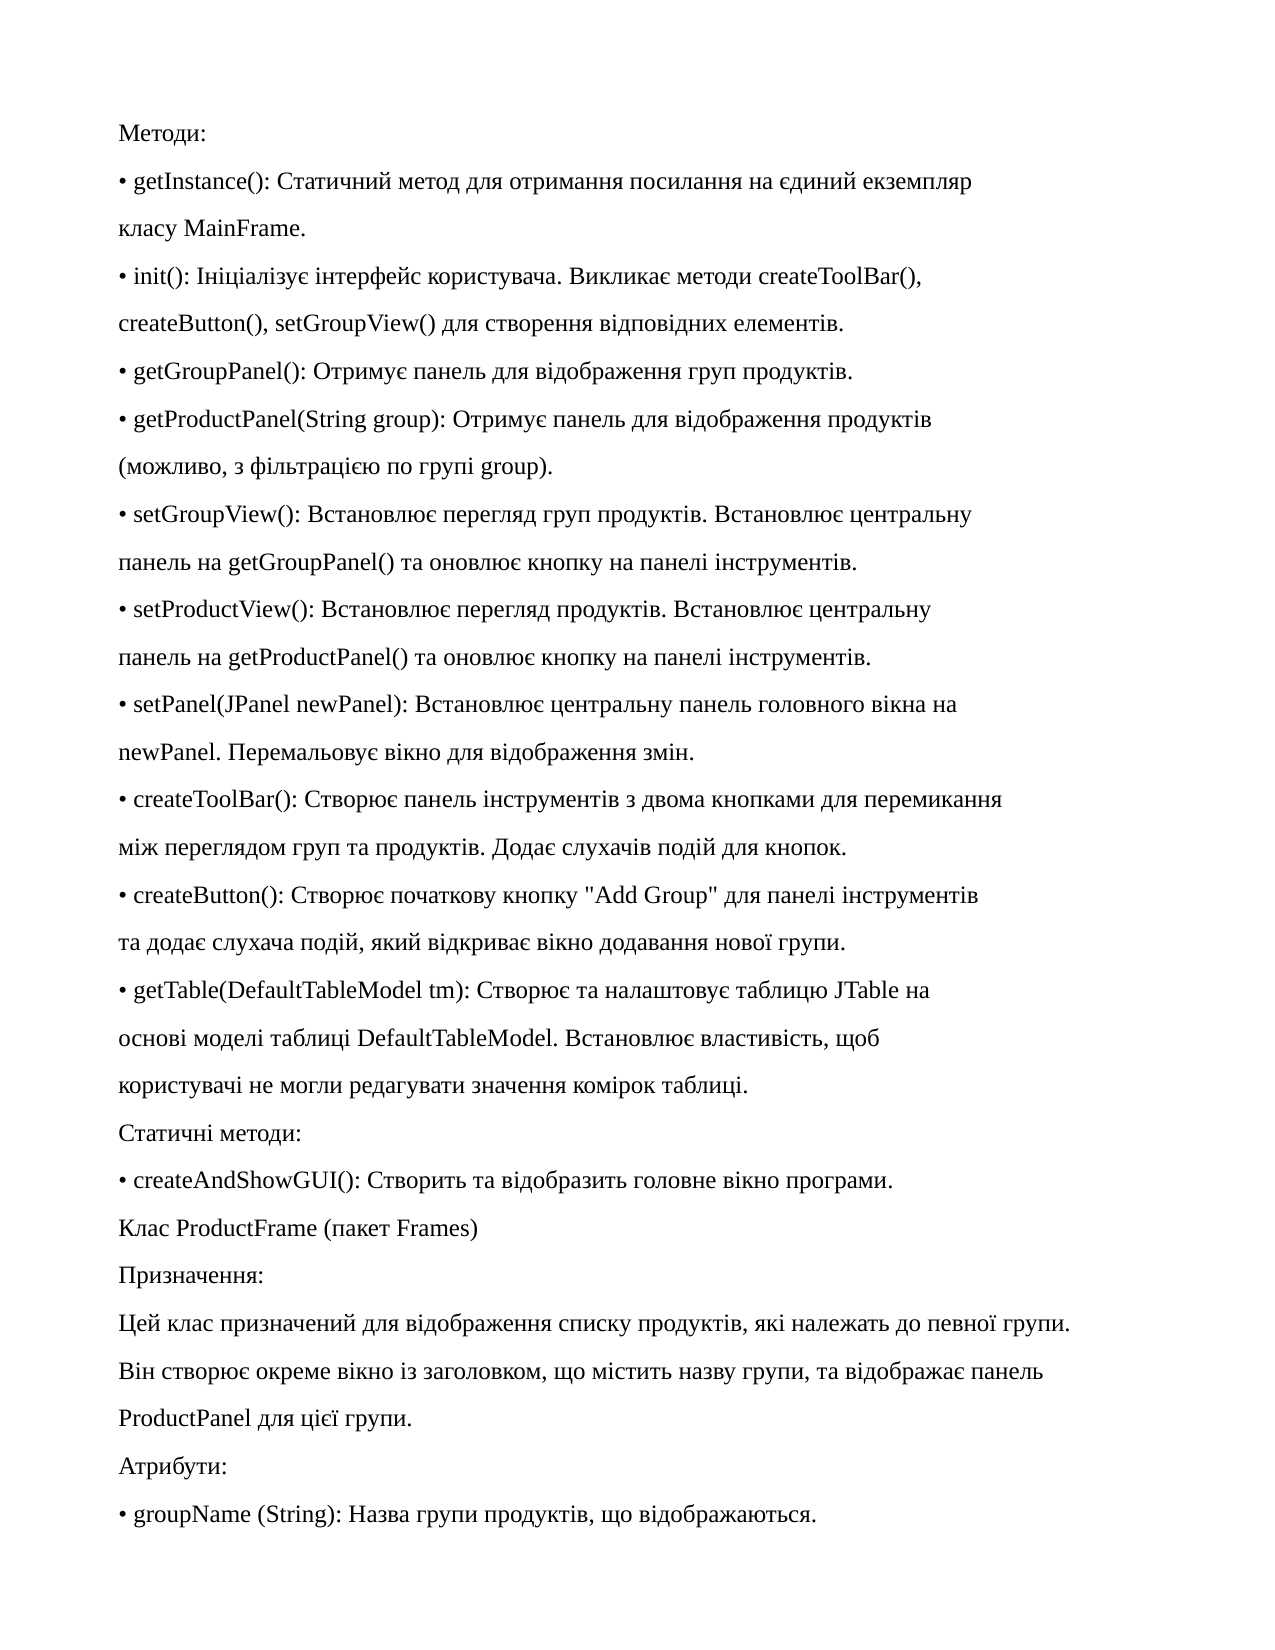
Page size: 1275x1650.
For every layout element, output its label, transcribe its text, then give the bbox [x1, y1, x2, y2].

text та додає слухача подій, який відкриває вікно додавання нової групи. [118, 927, 1157, 956]
text Призначення: [118, 1261, 1157, 1289]
text createButton(), setGroupView() для створення відповідних елементів. [118, 308, 1157, 337]
text основі моделі таблиці DefaultTableModel. Встановлює властивість, щоб [118, 1023, 1157, 1051]
text • getInstance(): Статичний метод для отримання посилання на єдиний екземпляр [118, 166, 1157, 194]
text Атрибути: [118, 1451, 1157, 1480]
text • createAndShowGUI(): Створить та відобразить головне вікно програми. [118, 1165, 1157, 1194]
text Цей клас призначений для відображення списку продуктів, які належать до певної групи. [118, 1308, 1157, 1337]
text • init(): Ініціалізує інтерфейс користувача. Викликає методи createToolBar(), [118, 261, 1157, 290]
text • createToolBar(): Створює панель інструментів з двома кнопками для перемикання [118, 784, 1157, 813]
text • setGroupView(): Встановлює перегляд груп продуктів. Встановлює центральну [118, 499, 1157, 528]
text • createButton(): Створює початкову кнопку "Add Group" для панелі інструментів [118, 880, 1157, 908]
text newPanel. Перемальовує вікно для відображення змін. [118, 737, 1157, 766]
text Він створює окреме вікно із заголовком, що містить назву групи, та відображає панель [118, 1356, 1157, 1384]
text Методи: [118, 118, 1157, 147]
text панель на getProductPanel() та оновлює кнопку на панелі інструментів. [118, 642, 1157, 671]
text класу MainFrame. [118, 213, 1157, 242]
text • setPanel(JPanel newPanel): Встановлює центральну панель головного вікна на [118, 689, 1157, 718]
text між переглядом груп та продуктів. Додає слухачів подій для кнопок. [118, 832, 1157, 861]
text (можливо, з фільтрацією по групі group). [118, 451, 1157, 480]
text • getProductPanel(String group): Отримує панель для відображення продуктів [118, 404, 1157, 432]
text панель на getGroupPanel() та оновлює кнопку на панелі інструментів. [118, 547, 1157, 575]
text ProductPanel для цієї групи. [118, 1403, 1157, 1432]
text користувачі не могли редагувати значення комірок таблиці. [118, 1070, 1157, 1099]
text • groupName (String): Назва групи продуктів, що відображаються. [118, 1499, 1157, 1527]
text • getGroupPanel(): Отримує панель для відображення груп продуктів. [118, 356, 1157, 385]
text • setProductView(): Встановлює перегляд продуктів. Встановлює центральну [118, 594, 1157, 623]
text Клас ProductFrame (пакет Frames) [118, 1213, 1157, 1242]
text Статичні методи: [118, 1118, 1157, 1147]
text • getTable(DefaultTableModel tm): Створює та налаштовує таблицю JTable на [118, 975, 1157, 1004]
